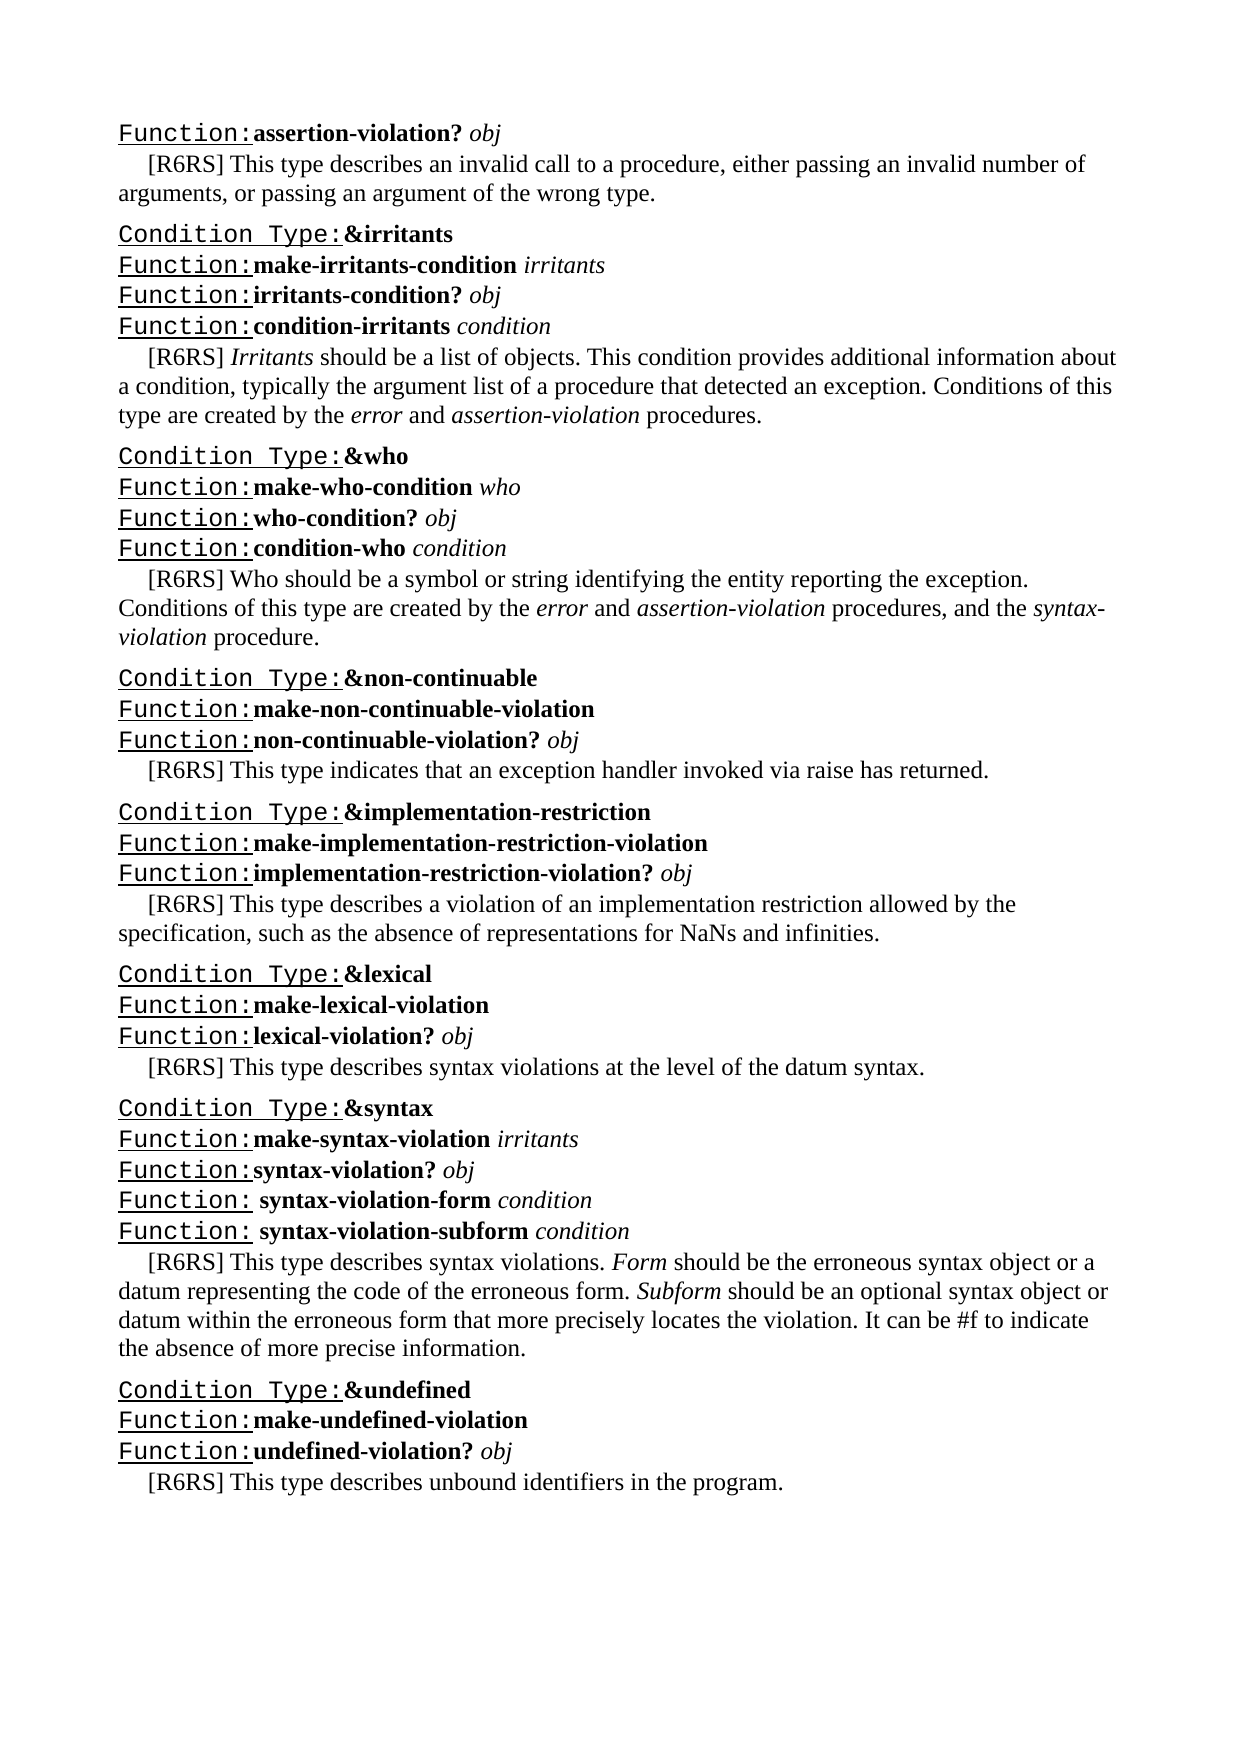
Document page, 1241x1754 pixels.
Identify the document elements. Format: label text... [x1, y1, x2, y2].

text [R6RS] This type describes a violation of an implementation restriction allowed by the specification, such as the absence of representations for NaNs and infinities. [118, 889, 1122, 947]
text Function:lexical-violation? obj [118, 1021, 1122, 1052]
text Function:undefined-violation? obj [118, 1436, 1122, 1467]
text Function:make-lexical-violation [118, 990, 1122, 1021]
text [R6RS] Who should be a symbol or string identifying the entity reporting the exception. Conditions of this type are created by the error and assertion-violation procedures, and the syntax-violation procedure. [118, 564, 1122, 651]
text Function:make-irritants-condition irritants [118, 250, 1122, 281]
text Function:implementation-restriction-violation? obj [118, 858, 1122, 889]
text [R6RS] This type describes syntax violations at the level of the datum syntax. [118, 1052, 1122, 1081]
text Function:make-who-condition who [118, 472, 1122, 503]
text Function:syntax-violation? obj [118, 1155, 1122, 1186]
text [R6RS] This type describes an invalid call to a procedure, either passing an invalid number of arguments, or passing an argument of the wrong type. [118, 149, 1122, 206]
text Condition Type:&irritants [118, 219, 1122, 250]
text Condition Type:&syntax [118, 1093, 1122, 1124]
text [R6RS] This type indicates that an exception handler invoked via raise has returned. [118, 756, 1122, 784]
text Function:who-condition? obj [118, 503, 1122, 533]
text Function:make-non-continuable-violation [118, 694, 1122, 725]
text Condition Type:&undefined [118, 1375, 1122, 1406]
text Function: syntax-violation-subform condition [118, 1216, 1122, 1247]
text [R6RS] This type describes unbound identifiers in the program. [118, 1467, 1122, 1496]
text Condition Type:&non-continuable [118, 663, 1122, 694]
text Function:irritants-condition? obj [118, 281, 1122, 311]
text [R6RS] Irritants should be a list of objects. This condition provides additional information about a condition, typically the argument list of a procedure that detected an exception. Conditions of this type are created by the error and assertion-violation procedures. [118, 342, 1122, 428]
text Function:make-undefined-violation [118, 1406, 1122, 1436]
text Function:make-syntax-violation irritants [118, 1124, 1122, 1155]
text Function: syntax-violation-form condition [118, 1186, 1122, 1216]
text Condition Type:&implementation-restriction [118, 797, 1122, 828]
text Condition Type:&who [118, 441, 1122, 472]
text Condition Type:&lexical [118, 959, 1122, 990]
text Function:make-implementation-restriction-violation [118, 828, 1122, 858]
text Function:assertion-violation? obj [118, 118, 1122, 149]
text [R6RS] This type describes syntax violations. Form should be the erroneous syntax object or a datum representing the code of the erroneous form. Subform should be an optional syntax object or datum within the erroneous form that more precisely locates the violation. It can be #f to indicate the absence of more precise information. [118, 1247, 1122, 1362]
text Function:condition-irritants condition [118, 311, 1122, 342]
text Function:non-continuable-violation? obj [118, 725, 1122, 756]
text Function:condition-who condition [118, 533, 1122, 564]
